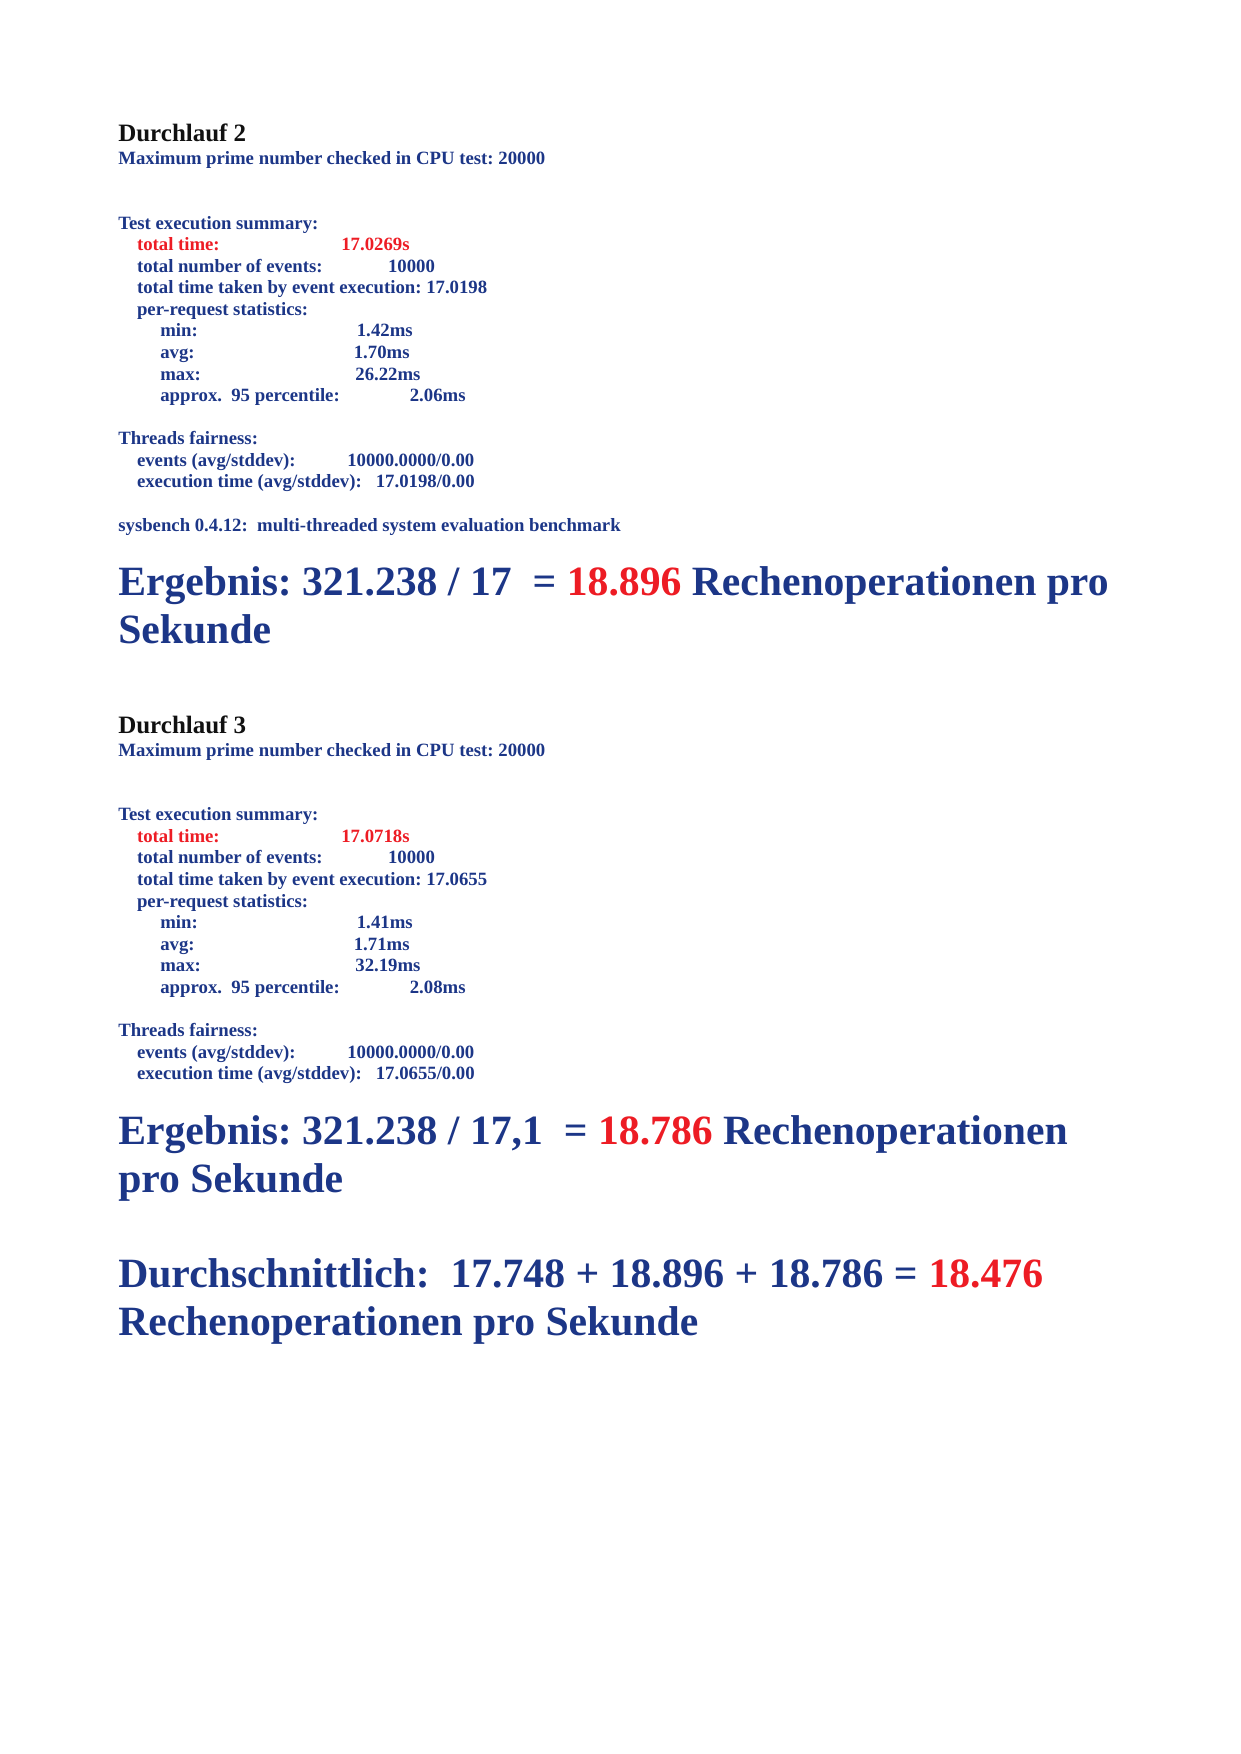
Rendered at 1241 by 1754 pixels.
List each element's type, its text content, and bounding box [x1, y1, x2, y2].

text Durchlauf 3 [118, 710, 1122, 739]
text total number of events: 10000 [118, 846, 1122, 868]
text Threads fairness: [118, 427, 1122, 449]
text sysbench 0.4.12: multi-threaded system evaluation benchmark [118, 513, 1122, 535]
text total time taken by event execution: 17.0655 [118, 868, 1122, 889]
text Ergebnis: 321.238 / 17 = 18.896 Rechenoperationen pro Sekunde [118, 557, 1122, 652]
text avg: 1.70ms [118, 341, 1122, 362]
text Durchschnittlich: 17.748 + 18.896 + 18.786 = 18.476 Rechenoperationen pro Sekunde [118, 1249, 1122, 1345]
text Test execution summary: [118, 212, 1122, 233]
text avg: 1.71ms [118, 933, 1122, 954]
text total time taken by event execution: 17.0198 [118, 276, 1122, 298]
text total time: 17.0269s [118, 233, 1122, 255]
text execution time (avg/stddev): 17.0198/0.00 [118, 470, 1122, 492]
text max: 26.22ms [118, 362, 1122, 384]
text Threads fairness: [118, 1019, 1122, 1041]
text total number of events: 10000 [118, 255, 1122, 276]
text max: 32.19ms [118, 954, 1122, 976]
text min: 1.42ms [118, 319, 1122, 341]
text min: 1.41ms [118, 911, 1122, 933]
text execution time (avg/stddev): 17.0655/0.00 [118, 1062, 1122, 1084]
text Durchlauf 2 [118, 118, 1122, 147]
text events (avg/stddev): 10000.0000/0.00 [118, 449, 1122, 470]
text Maximum prime number checked in CPU test: 20000 [118, 147, 1122, 168]
text per-request statistics: [118, 298, 1122, 319]
text approx. 95 percentile: 2.08ms [118, 976, 1122, 997]
text Maximum prime number checked in CPU test: 20000 [118, 739, 1122, 760]
text Ergebnis: 321.238 / 17,1 = 18.786 Rechenoperationen pro Sekunde [118, 1105, 1122, 1201]
text Test execution summary: [118, 803, 1122, 825]
text approx. 95 percentile: 2.06ms [118, 384, 1122, 406]
text per-request statistics: [118, 889, 1122, 911]
text total time: 17.0718s [118, 825, 1122, 846]
text events (avg/stddev): 10000.0000/0.00 [118, 1041, 1122, 1062]
